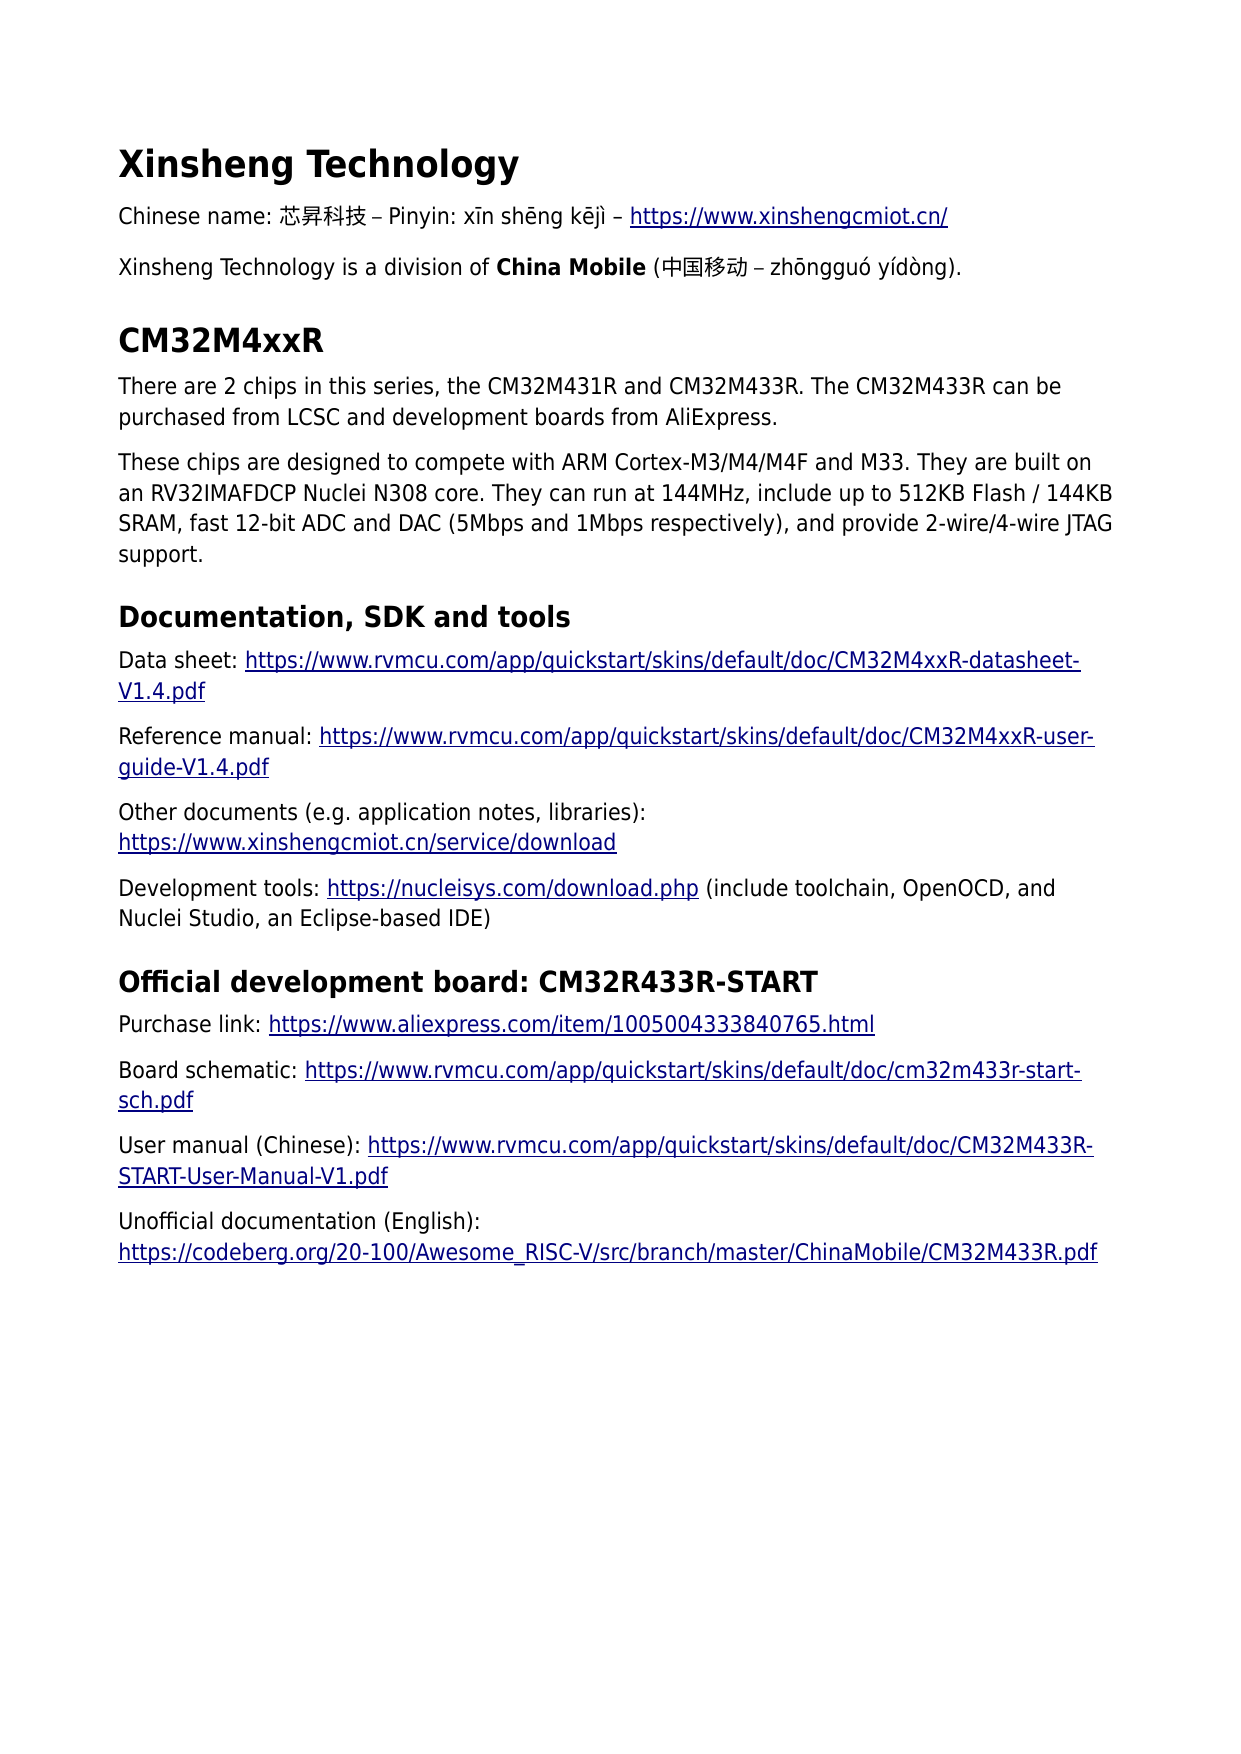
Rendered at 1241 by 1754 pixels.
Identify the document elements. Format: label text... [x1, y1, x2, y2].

text Xinsheng Technology is a division of China Mobile (中国移动 – zhōngguó yídòng). [118, 250, 1122, 282]
text Other documents (e.g. application notes, libraries): https://www.xinshengcmiot.cn/service/download [118, 799, 1122, 856]
text Board schematic: https://www.rvmcu.com/app/quickstart/skins/default/doc/cm32m433r-start-sch.pdf [118, 1057, 1122, 1114]
subtitle Documentation, SDK and tools [118, 601, 1122, 635]
text Reference manual: https://www.rvmcu.com/app/quickstart/skins/default/doc/CM32M4xxR-user-guide-V1.4.pdf [118, 723, 1122, 780]
text Unofficial documentation (English): https://codeberg.org/20-100/Awesome_RISC-V/src/branch/master/ChinaMobile/CM32M433R.pdf [118, 1208, 1122, 1266]
text These chips are designed to compete with ARM Cortex-M3/M4/M4F and M33. They are built on an RV32IMAFDCP Nuclei N308 core. They can run at 144MHz, include up to 512KB Flash / 144KB SRAM, fast 12-bit ADC and DAC (5Mbps and 1Mbps respectively), and provide 2-wire/4-wire JTAG support. [118, 449, 1122, 568]
subtitle CM32M4xxR [118, 322, 1122, 361]
text Development tools: https://nucleisys.com/download.php (include toolchain, OpenOCD, and Nuclei Studio, an Eclipse-based IDE) [118, 875, 1122, 932]
subtitle Xinsheng Technology [118, 143, 1122, 187]
text Data sheet: https://www.rvmcu.com/app/quickstart/skins/default/doc/CM32M4xxR-datasheet-V1.4.pdf [118, 647, 1122, 704]
text Purchase link: https://www.aliexpress.com/item/1005004333840765.html [118, 1012, 1122, 1038]
subtitle Official development board: CM32R433R-START [118, 965, 1122, 999]
text Chinese name: 芯昇科技 – Pinyin: xīn shēng kējì – https://www.xinshengcmiot.cn/ [118, 199, 1122, 231]
text User manual (Chinese): https://www.rvmcu.com/app/quickstart/skins/default/doc/CM32M433R-START-User-Manual-V1.pdf [118, 1133, 1122, 1190]
text There are 2 chips in this series, the CM32M431R and CM32M433R. The CM32M433R can be purchased from LCSC and development boards from AliExpress. [118, 373, 1122, 431]
